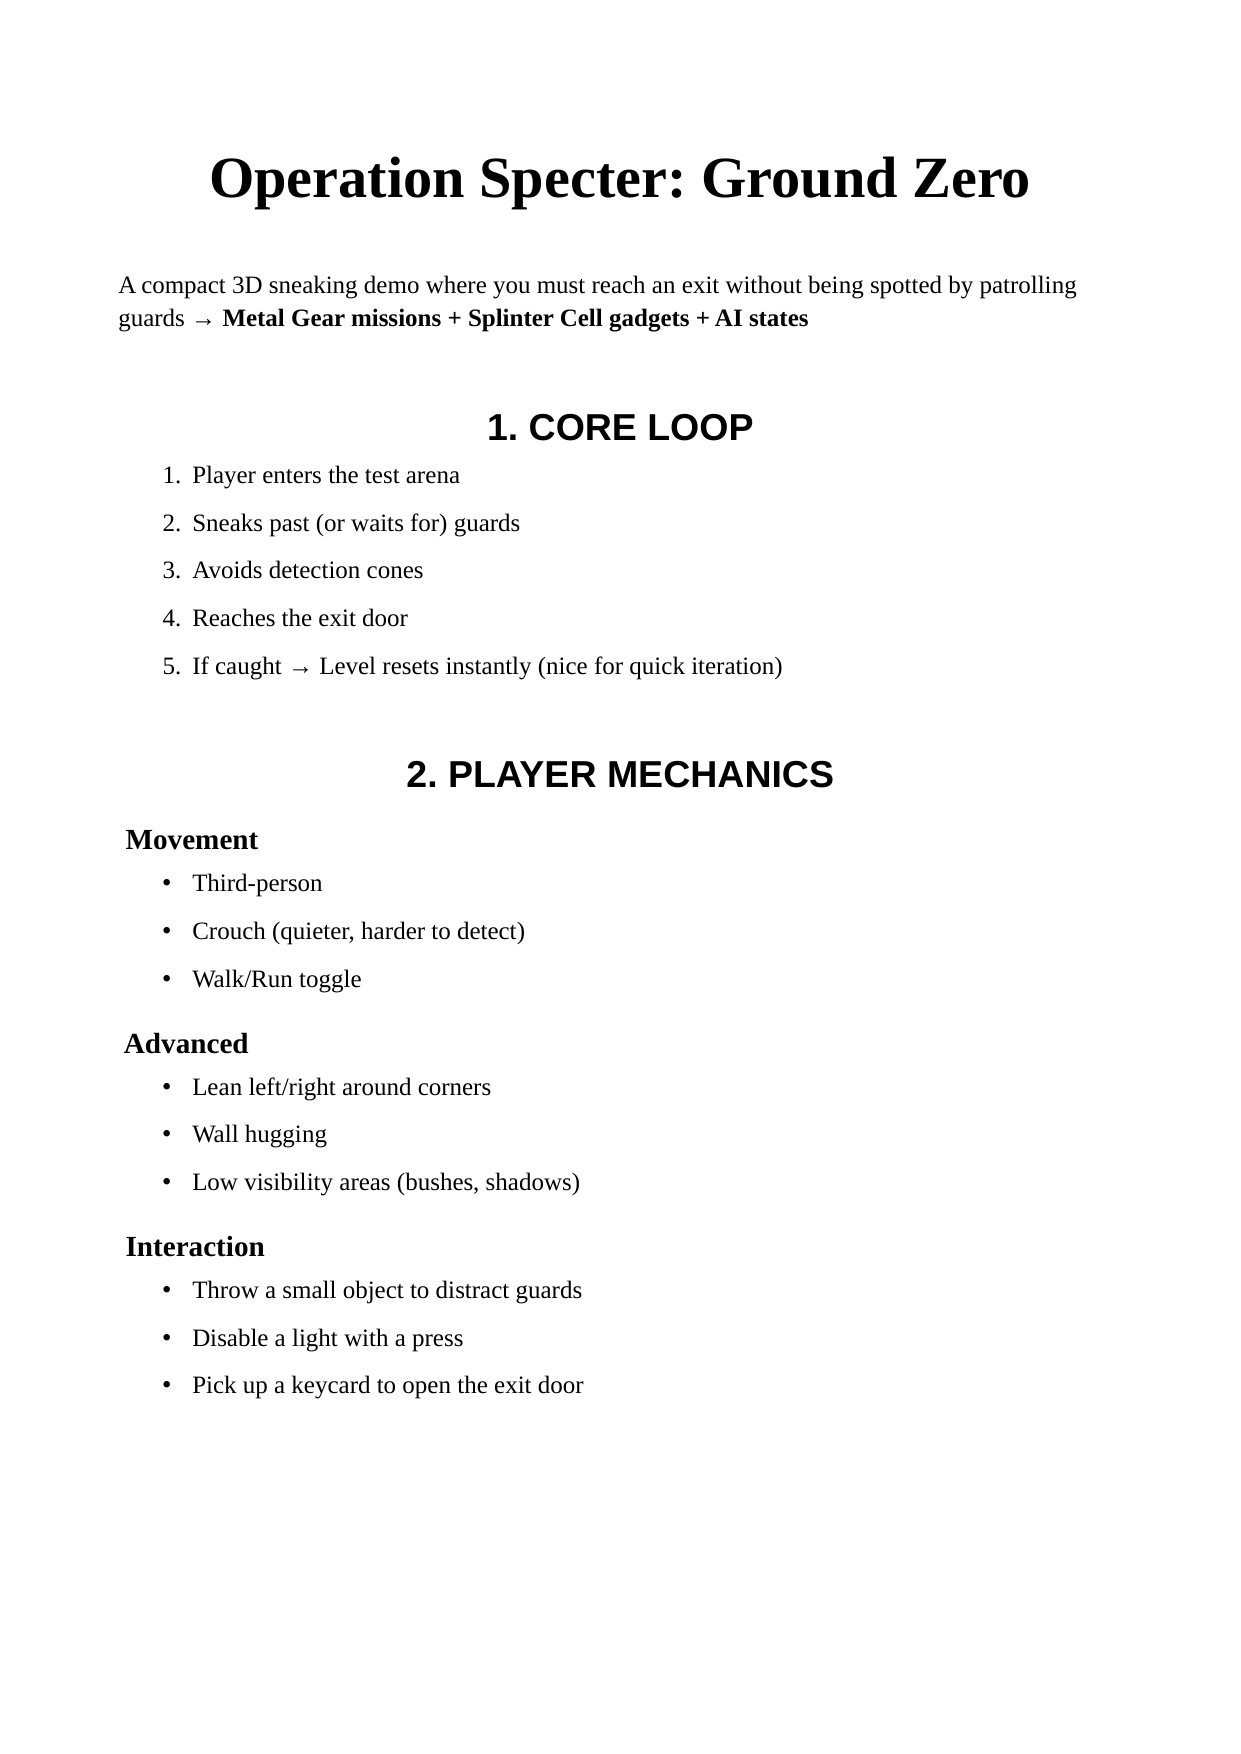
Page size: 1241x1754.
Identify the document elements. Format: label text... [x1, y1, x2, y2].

list Throw a small object to distract guards [162, 1275, 1122, 1304]
subtitle 2. PLAYER MECHANICS [118, 752, 1122, 795]
list Lean left/right around corners [162, 1072, 1122, 1101]
list Pick up a keycard to open the exit door [162, 1371, 1122, 1399]
list Crouch (quieter, harder to detect) [162, 916, 1122, 945]
list Disable a light with a press [162, 1323, 1122, 1352]
list Wall hugging [162, 1119, 1122, 1148]
list Avoids detection cones [162, 556, 1122, 584]
subtitle Interaction [118, 1229, 1122, 1263]
list Low visibility areas (bushes, shadows) [162, 1167, 1122, 1196]
list Player enters the test arena [162, 460, 1122, 489]
list If caught → Level resets instantly (nice for quick iteration) [162, 651, 1122, 679]
title Operation Specter: Ground Zero [118, 143, 1122, 210]
subtitle Advanced [118, 1026, 1122, 1059]
list Third-person [162, 868, 1122, 897]
list Walk/Run toggle [162, 964, 1122, 992]
subtitle 1. CORE LOOP [118, 405, 1122, 448]
list Sneaks past (or waits for) guards [162, 508, 1122, 537]
text A compact 3D sneaking demo where you must reach an exit without being spotted by patrolling guards → Metal Gear missions + Splinter Cell gadgets + AI states [118, 270, 1122, 332]
list Reaches the exit door [162, 603, 1122, 632]
subtitle Movement [118, 822, 1122, 856]
